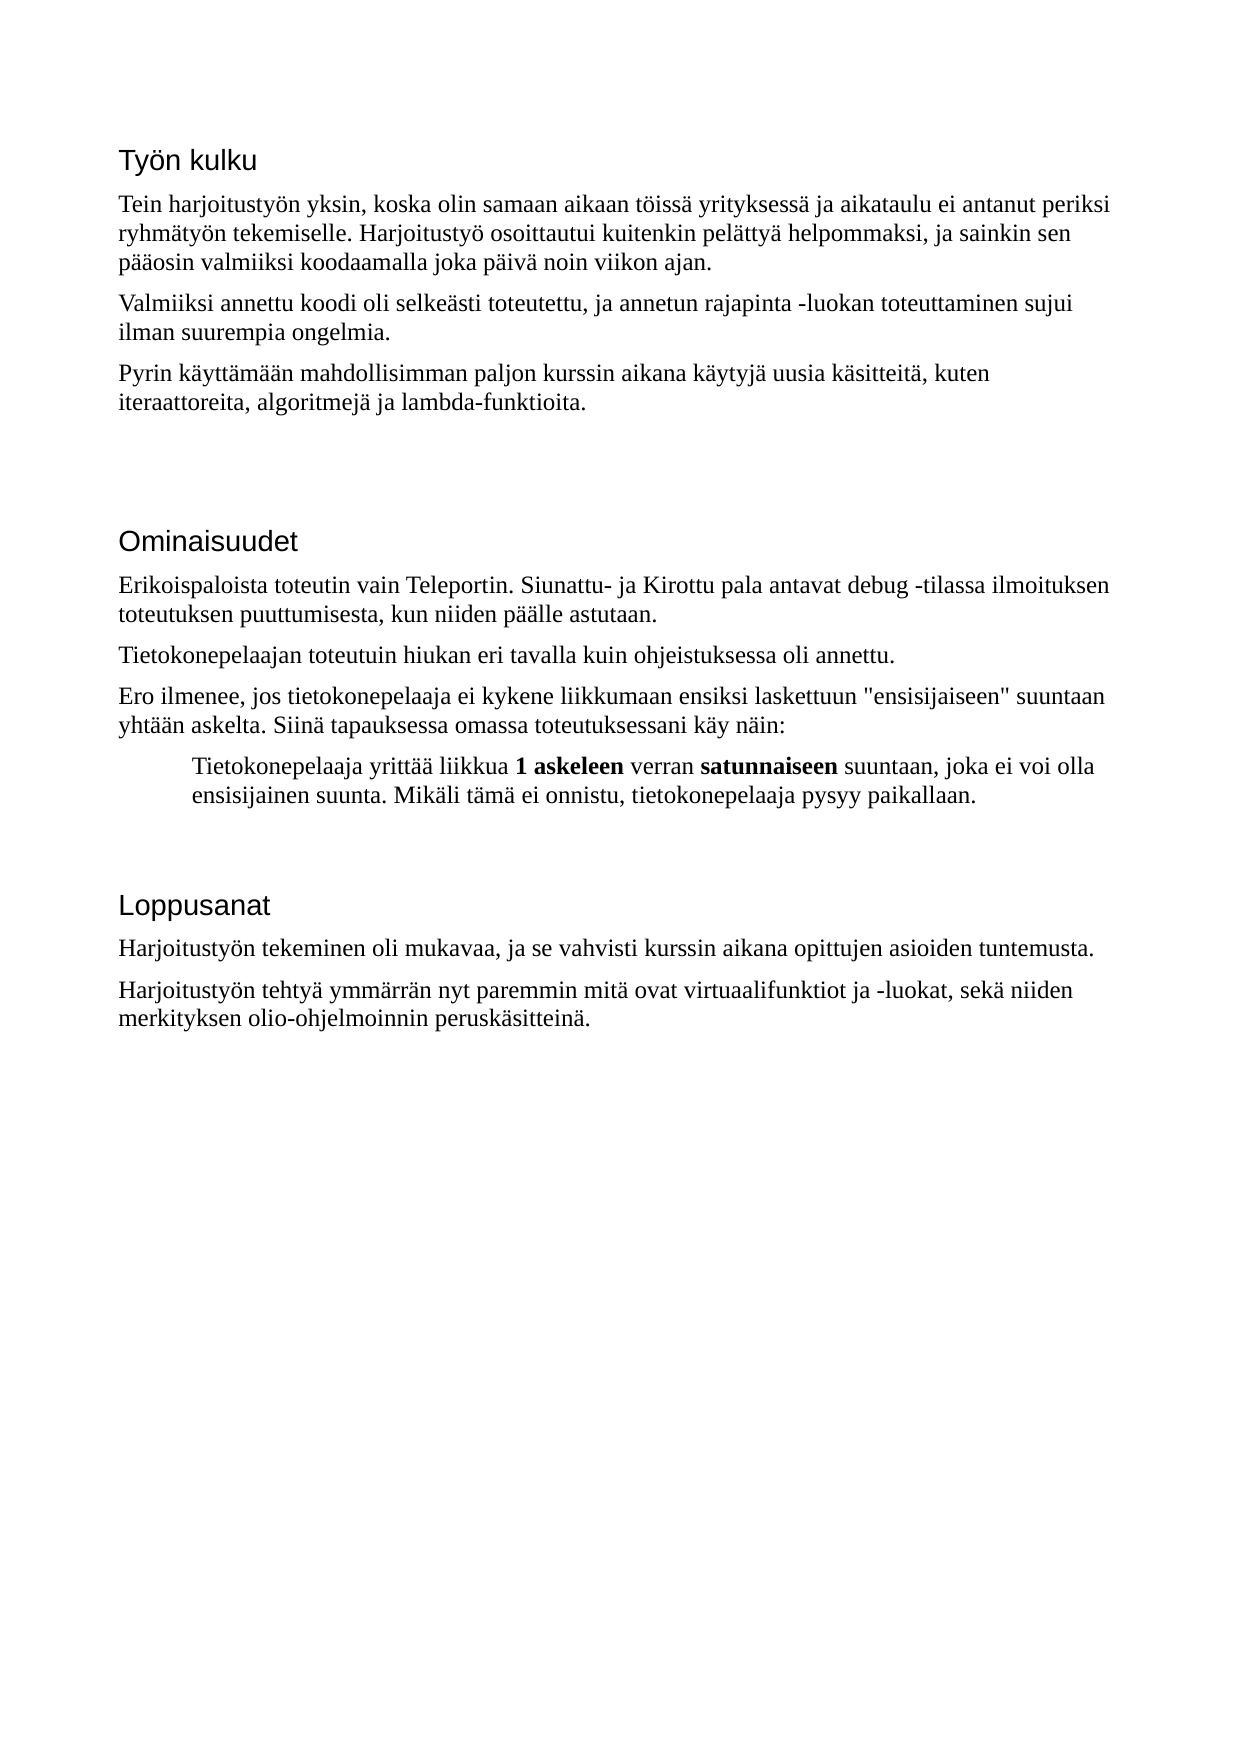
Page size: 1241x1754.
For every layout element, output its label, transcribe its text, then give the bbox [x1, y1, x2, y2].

text Harjoitustyön tekeminen oli mukavaa, ja se vahvisti kurssin aikana opittujen asioiden tuntemusta. [118, 933, 1122, 962]
subtitle Loppusanat [118, 887, 1122, 921]
text Tietokonepelaaja yrittää liikkua 1 askeleen verran satunnaiseen suuntaan, joka ei voi olla ensisijainen suunta. Mikäli tämä ei onnistu, tietokonepelaaja pysyy paikallaan. [192, 751, 1122, 809]
text Tietokonepelaajan toteutuin hiukan eri tavalla kuin ohjeistuksessa oli annettu. [118, 640, 1122, 669]
text Erikoispaloista toteutin vain Teleportin. Siunattu- ja Kirottu pala antavat debug -tilassa ilmoituksen toteutuksen puuttumisesta, kun niiden päälle astutaan. [118, 570, 1122, 627]
subtitle Ominaisuudet [118, 524, 1122, 557]
text Ero ilmenee, jos tietokonepelaaja ei kykene liikkumaan ensiksi laskettuun "ensisijaiseen" suuntaan yhtään askelta. Siinä tapauksessa omassa toteutuksessani käy näin: [118, 681, 1122, 739]
text Harjoitustyön tehtyä ymmärrän nyt paremmin mitä ovat virtuaalifunktiot ja -luokat, sekä niiden merkityksen olio-ohjelmoinnin peruskäsitteinä. [118, 975, 1122, 1032]
text Valmiiksi annettu koodi oli selkeästi toteutettu, ja annetun rajapinta -luokan toteuttaminen sujui ilman suurempia ongelmia. [118, 288, 1122, 345]
text Pyrin käyttämään mahdollisimman paljon kurssin aikana käytyjä uusia käsitteitä, kuten iteraattoreita, algoritmejä ja lambda-funktioita. [118, 358, 1122, 415]
subtitle Työn kulku [118, 143, 1122, 177]
text Tein harjoitustyön yksin, koska olin samaan aikaan töissä yrityksessä ja aikataulu ei antanut periksi ryhmätyön tekemiselle. Harjoitustyö osoittautui kuitenkin pelättyä helpommaksi, ja sainkin sen pääosin valmiiksi koodaamalla joka päivä noin viikon ajan. [118, 189, 1122, 275]
